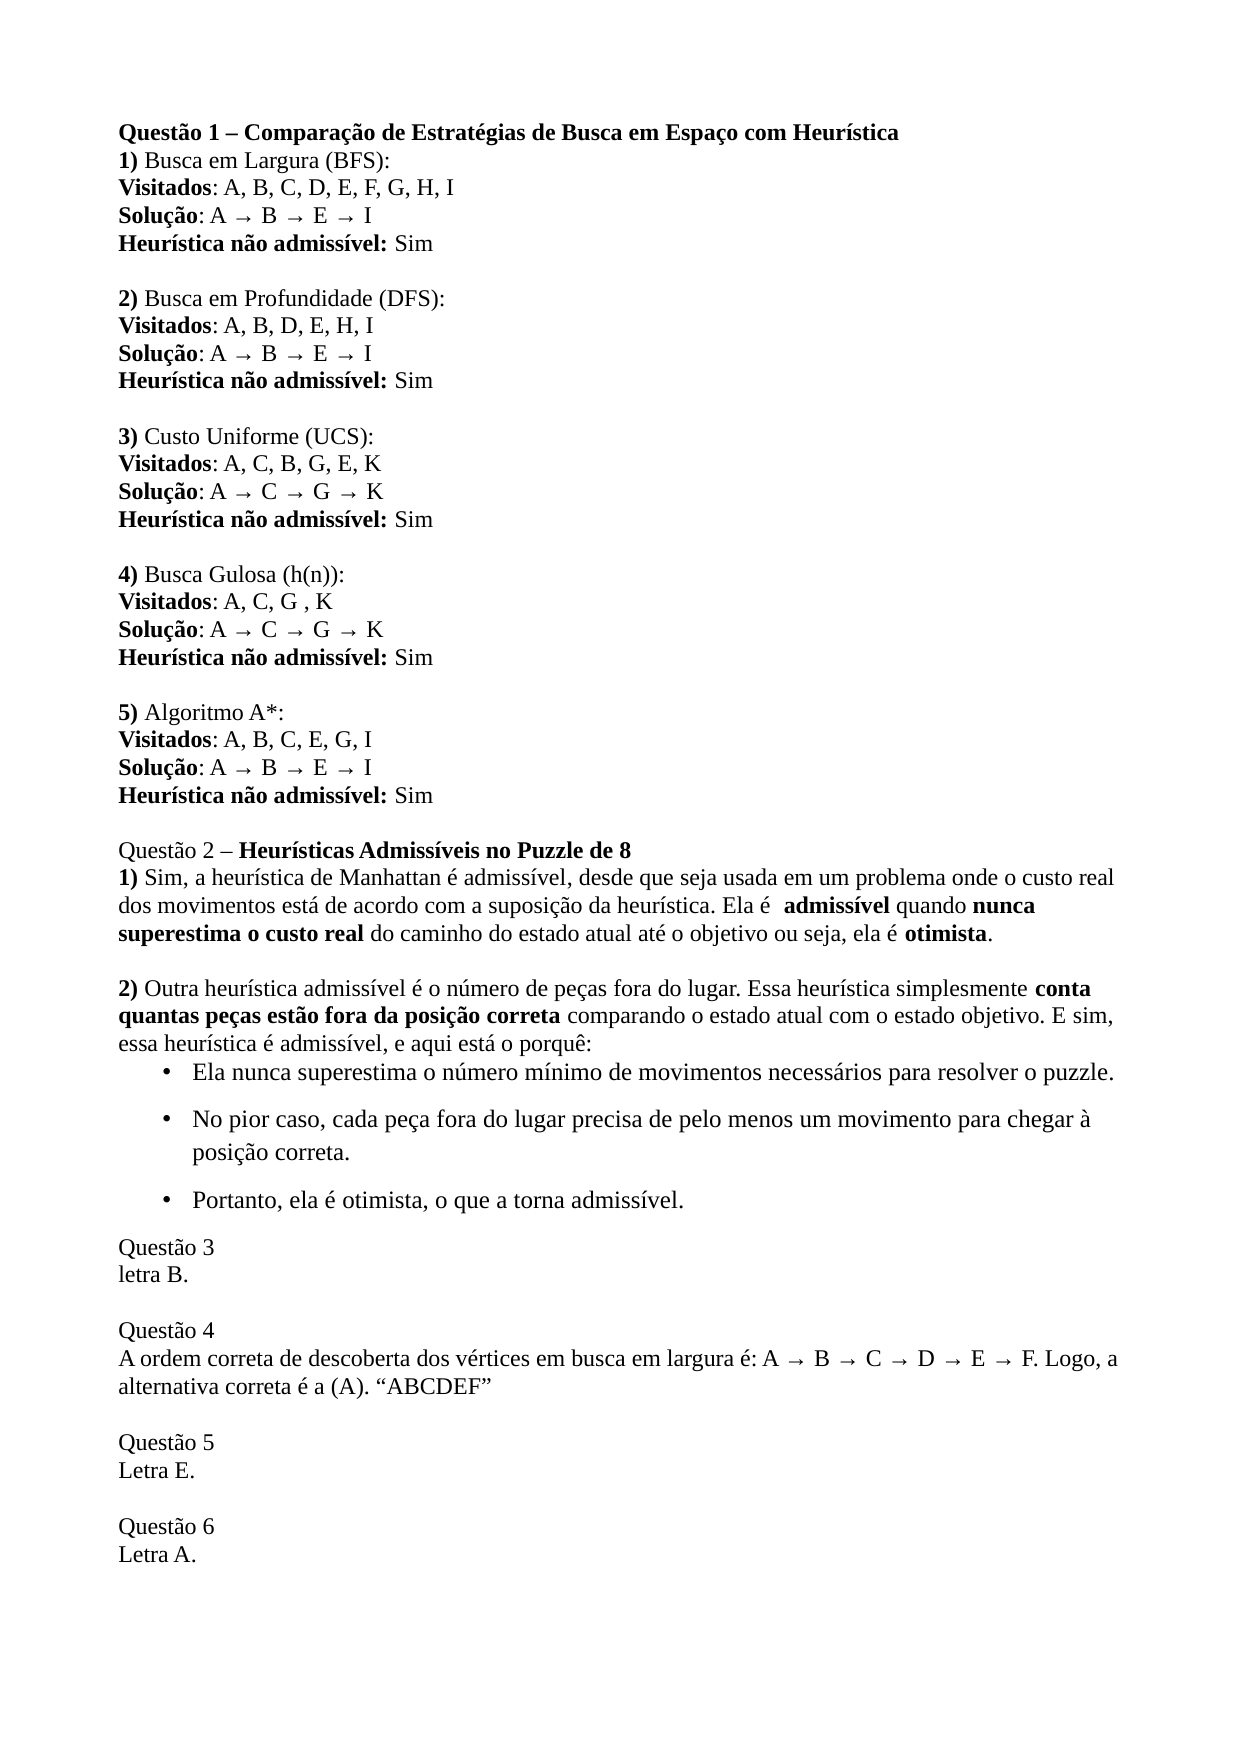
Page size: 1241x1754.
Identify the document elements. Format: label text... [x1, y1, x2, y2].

text Questão 5 [118, 1428, 1122, 1456]
text 4) Busca Gulosa (h(n)): [118, 560, 1122, 587]
text Questão 6 [118, 1512, 1122, 1539]
text Solução: A → C → G → K [118, 477, 1122, 504]
list Portanto, ela é otimista, o que a torna admissível. [162, 1185, 1122, 1214]
text Heurística não admissível: Sim [118, 781, 1122, 808]
text Solução: A → B → E → I [118, 753, 1122, 781]
list Ela nunca superestima o número mínimo de movimentos necessários para resolver o puzzle. [162, 1057, 1122, 1085]
text Visitados: A, B, C, D, E, F, G, H, I [118, 173, 1122, 201]
text Visitados: A, C, B, G, E, K [118, 449, 1122, 477]
text Questão 3 [118, 1232, 1122, 1260]
text Questão 2 – Heurísticas Admissíveis no Puzzle de 8 [118, 836, 1122, 863]
text Solução: A → B → E → I [118, 339, 1122, 367]
text Heurística não admissível: Sim [118, 643, 1122, 670]
text Visitados: A, C, G , K [118, 587, 1122, 615]
text 1) Sim, a heurística de Manhattan é admissível, desde que seja usada em um problema onde o custo real dos movimentos está de acordo com a suposição da heurística. Ela é admissível quando nunca superestima o custo real do caminho do estado atual até o objetivo ou seja, ela é otimista. [118, 863, 1122, 946]
text 2) Busca em Profundidade (DFS): [118, 284, 1122, 311]
text 1) Busca em Largura (BFS): [118, 146, 1122, 173]
text 5) Algoritmo A*: [118, 698, 1122, 725]
text letra B. [118, 1260, 1122, 1288]
text 3) Custo Uniforme (UCS): [118, 422, 1122, 449]
text Questão 1 – Comparação de Estratégias de Busca em Espaço com Heurística [118, 118, 1122, 146]
list No pior caso, cada peça fora do lugar precisa de pelo menos um movimento para chegar à posição correta. [162, 1104, 1122, 1166]
text Letra A. [118, 1539, 1122, 1567]
text Visitados: A, B, C, E, G, I [118, 725, 1122, 753]
text 2) Outra heurística admissível é o número de peças fora do lugar. Essa heurística simplesmente conta quantas peças estão fora da posição correta comparando o estado atual com o estado objetivo. E sim, essa heurística é admissível, e aqui está o porquê: [118, 974, 1122, 1057]
text Visitados: A, B, D, E, H, I [118, 311, 1122, 339]
text Heurística não admissível: Sim [118, 228, 1122, 256]
text A ordem correta de descoberta dos vértices em busca em largura é: A → B → C → D → E → F. Logo, a alternativa correta é a (A). “ABCDEF” [118, 1344, 1122, 1399]
text Heurística não admissível: Sim [118, 504, 1122, 532]
text Solução: A → B → E → I [118, 201, 1122, 228]
text Questão 4 [118, 1316, 1122, 1344]
text Heurística não admissível: Sim [118, 367, 1122, 394]
text Letra E. [118, 1456, 1122, 1483]
text Solução: A → C → G → K [118, 615, 1122, 643]
